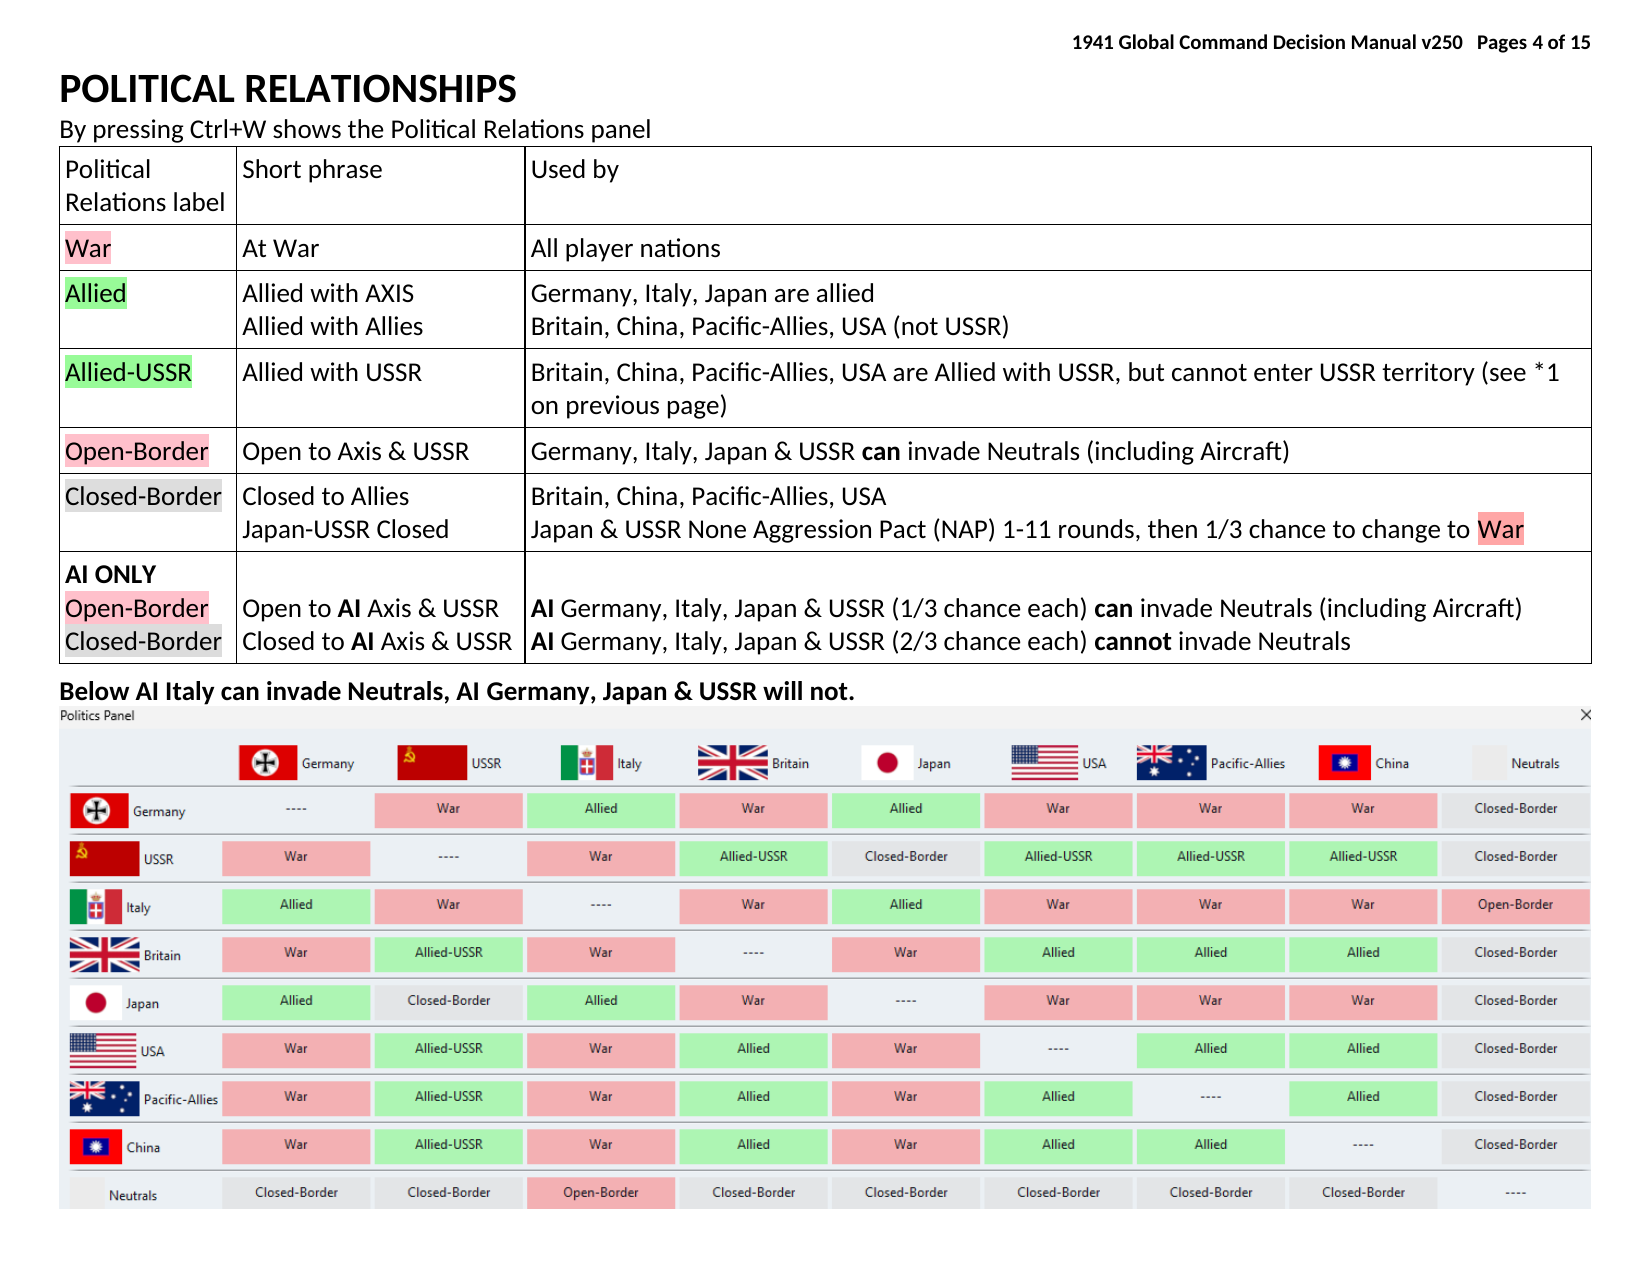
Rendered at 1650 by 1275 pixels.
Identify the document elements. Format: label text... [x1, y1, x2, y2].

table_header Used by [526, 147, 1591, 224]
table_cell Open to AI Axis & USSR Closed to AI Axis & USSR [237, 552, 524, 662]
table_header Short phrase [237, 147, 524, 224]
text By pressing Ctrl+W shows the Political Relations panel [59, 113, 1591, 146]
table_cell AI ONLY Open-Border Closed-Border [60, 552, 236, 662]
table_cell Open to Axis & USSR [237, 428, 524, 472]
table_cell All player nations [526, 225, 1591, 270]
table_cell Closed to Allies Japan-USSR Closed [237, 474, 524, 551]
picture [59, 706, 1591, 1209]
table_cell Allied with USSR [237, 349, 524, 427]
table_cell AI Germany, Italy, Japan & USSR (1/3 chance each) can invade Neutrals (including Aircraft) AI Germany, Italy, Japan & USSR (2/3 chance each) cannot invade Neutrals [526, 552, 1591, 662]
table_cell Britain, China, Pacific-Allies, USA Japan & USSR None Aggression Pact (NAP) 1-11 rounds, then 1/3 chance to change to War [526, 474, 1591, 551]
table_cell War [60, 225, 236, 270]
table_cell Allied with AXIS Allied with Allies [237, 271, 524, 348]
table_cell Closed-Border [60, 474, 236, 551]
table_cell Germany, Italy, Japan are allied Britain, China, Pacific-Allies, USA (not USSR) [526, 271, 1591, 348]
text POLITICAL RELATIONSHIPS [59, 62, 1591, 113]
table_cell Allied-USSR [60, 349, 236, 427]
table_header Political Relations label [60, 147, 236, 224]
table_cell Germany, Italy, Japan & USSR can invade Neutrals (including Aircraft) [526, 428, 1591, 472]
table_cell At War [237, 225, 524, 270]
table_cell Britain, China, Pacific-Allies, USA are Allied with USSR, but cannot enter USSR territory (see *1 on previous page) [526, 349, 1591, 427]
text Below AI Italy can invade Neutrals, AI Germany, Japan & USSR will not. [59, 674, 1591, 706]
table_cell Allied [60, 271, 236, 348]
table_cell Open-Border [60, 428, 236, 472]
